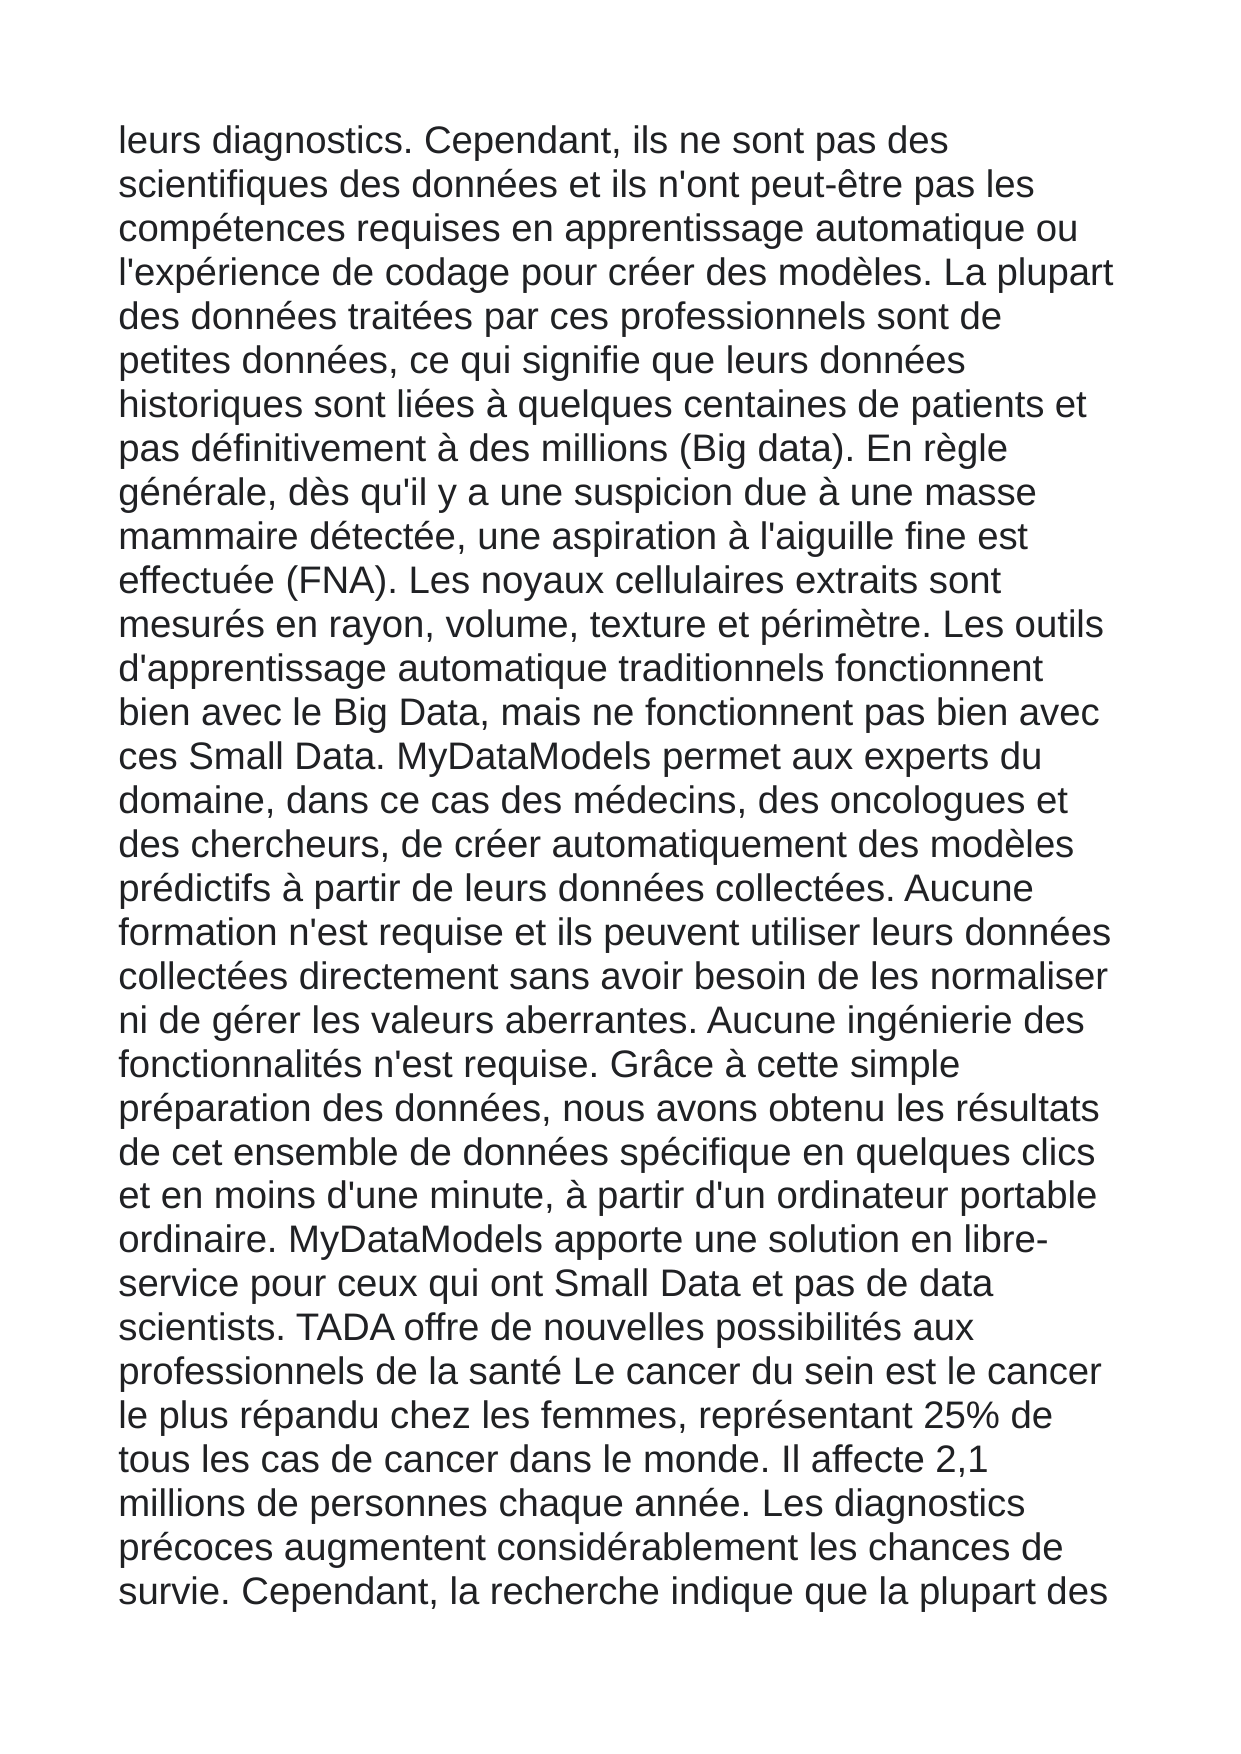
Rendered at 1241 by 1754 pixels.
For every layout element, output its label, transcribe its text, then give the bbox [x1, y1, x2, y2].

text leurs diagnostics. Cependant, ils ne sont pas des scientifiques des données et ils n'ont peut-être pas les compétences requises en apprentissage automatique ou l'expérience de codage pour créer des modèles. La plupart des données traitées par ces professionnels sont de petites données, ce qui signifie que leurs données historiques sont liées à quelques centaines de patients et pas définitivement à des millions (Big data). En règle générale, dès qu'il y a une suspicion due à une masse mammaire détectée, une aspiration à l'aiguille fine est effectuée (FNA). Les noyaux cellulaires extraits sont mesurés en rayon, volume, texture et périmètre. Les outils d'apprentissage automatique traditionnels fonctionnent bien avec le Big Data, mais ne fonctionnent pas bien avec ces Small Data. MyDataModels permet aux experts du domaine, dans ce cas des médecins, des oncologues et des chercheurs, de créer automatiquement des modèles prédictifs à partir de leurs données collectées. Aucune formation n'est requise et ils peuvent utiliser leurs données collectées directement sans avoir besoin de les normaliser ni de gérer les valeurs aberrantes. Aucune ingénierie des fonctionnalités n'est requise. Grâce à cette simple préparation des données, nous avons obtenu les résultats de cet ensemble de données spécifique en quelques clics et en moins d'une minute, à partir d'un ordinateur portable ordinaire. MyDataModels apporte une solution en libre-service pour ceux qui ont Small Data et pas de data scientists. TADA offre de nouvelles possibilités aux professionnels de la santé Le cancer du sein est le cancer le plus répandu chez les femmes, représentant 25% de tous les cas de cancer dans le monde. Il affecte 2,1 millions de personnes chaque année. Les diagnostics précoces augmentent considérablement les chances de survie. Cependant, la recherche indique que la plupart des [118, 118, 1122, 1613]
